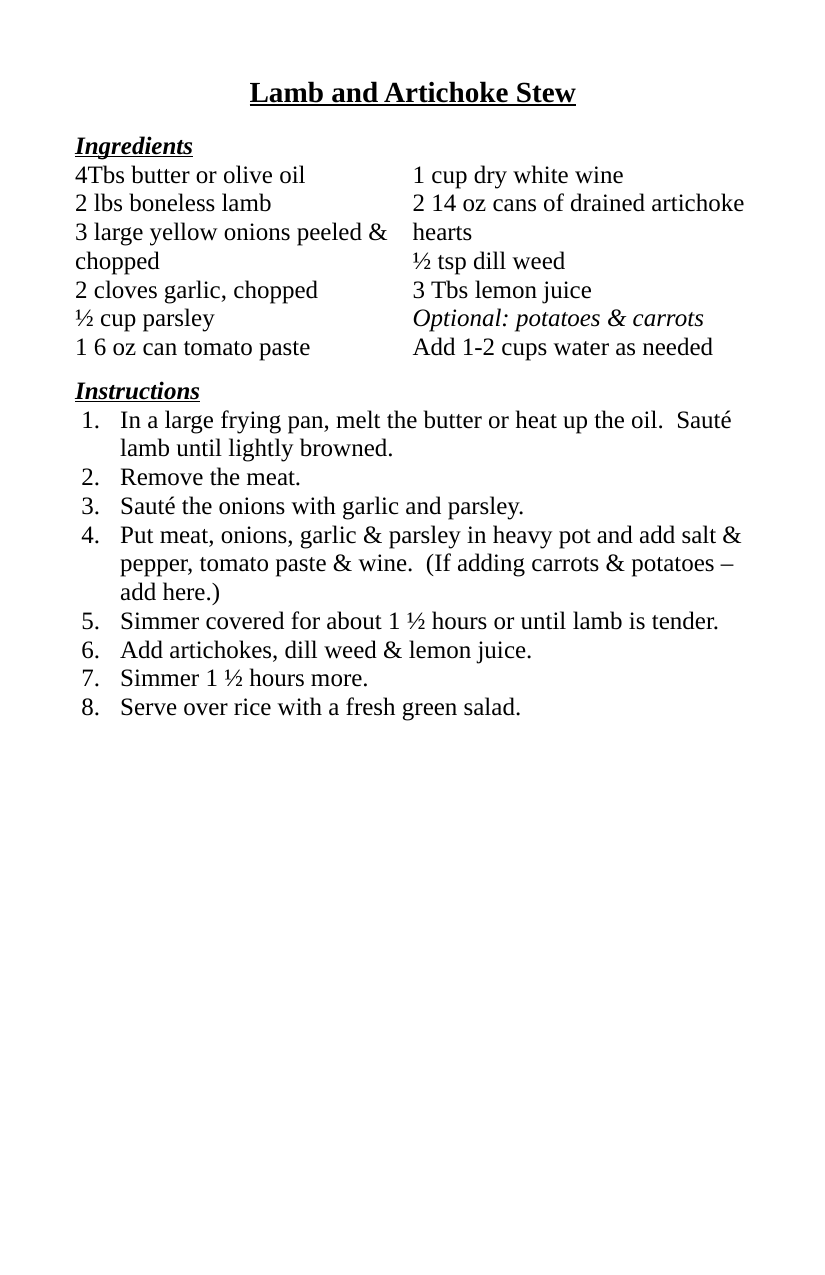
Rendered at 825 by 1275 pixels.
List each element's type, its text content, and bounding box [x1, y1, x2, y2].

text Add 1-2 cups water as needed [412, 332, 750, 361]
text ½ cup parsley [75, 303, 412, 332]
subtitle Instructions [75, 376, 750, 405]
text 3 large yellow onions peeled & chopped [75, 217, 412, 275]
list Sauté the onions with garlic and parsley. [75, 491, 750, 520]
list Simmer 1 ½ hours more. [75, 663, 750, 692]
text 2 lbs boneless lamb [75, 188, 412, 217]
subtitle Ingredients [75, 131, 750, 160]
text Optional: potatoes & carrots [412, 303, 750, 332]
list Put meat, onions, garlic & parsley in heavy pot and add salt & pepper, tomato paste & wine. (If adding carrots & potatoes – add here.) [75, 520, 750, 606]
text 2 cloves garlic, chopped [75, 275, 412, 303]
text 1 cup dry white wine [412, 160, 750, 188]
list Simmer covered for about 1 ½ hours or until lamb is tender. [75, 606, 750, 635]
text 4Tbs butter or olive oil [75, 160, 412, 188]
list Add artichokes, dill weed & lemon juice. [75, 635, 750, 663]
list Remove the meat. [75, 462, 750, 491]
text 2 14 oz cans of drained artichoke hearts [412, 188, 750, 246]
list In a large frying pan, melt the butter or heat up the oil. Sauté lamb until lightly browned. [75, 405, 750, 462]
text ½ tsp dill weed [412, 246, 750, 275]
text 3 Tbs lemon juice [412, 275, 750, 303]
text 1 6 oz can tomato paste [75, 332, 412, 361]
list Serve over rice with a fresh green salad. [75, 692, 750, 721]
subtitle Lamb and Artichoke Stew [75, 75, 750, 108]
